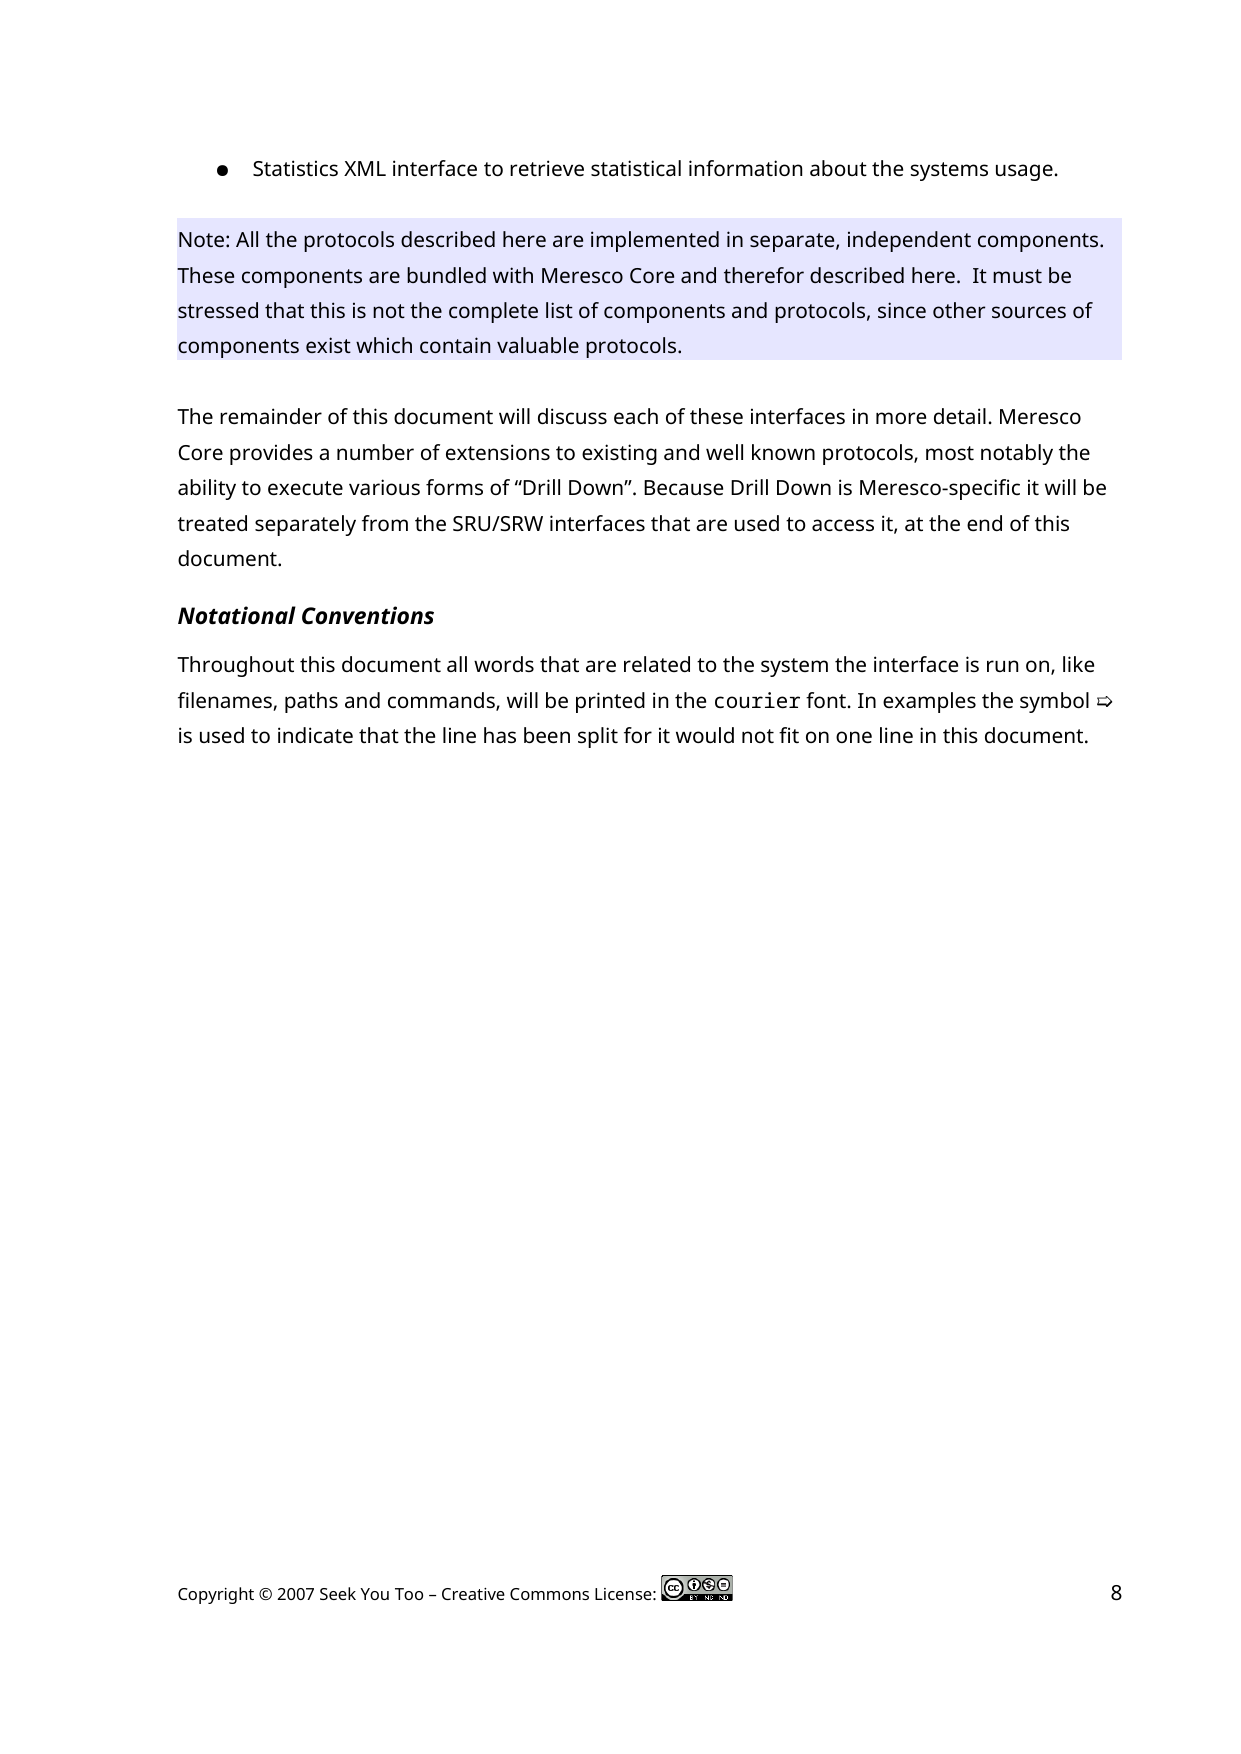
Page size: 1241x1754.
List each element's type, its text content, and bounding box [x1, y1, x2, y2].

list Statistics XML interface to retrieve statistical information about the systems usage. [215, 148, 1122, 183]
text Throughout this document all words that are related to the system the interface is run on, like filenames, paths and commands, will be printed in the courier font. In examples the symbol  is used to indicate that the line has been split for it would not fit on one line in this document. [177, 643, 1122, 749]
text The remainder of this document will discuss each of these interfaces in more detail. Meresco Core provides a number of extensions to existing and well known protocols, most notably the ability to execute various forms of “Drill Down”. Because Drill Down is Meresco-specific it will be treated separately from the SRU/SRW interfaces that are used to access it, at the end of this document. [177, 396, 1122, 573]
text Note: All the protocols described here are implemented in separate, independent components. These components are bundled with Meresco Core and therefor described here. It must be stressed that this is not the complete list of components and protocols, since other sources of components exist which contain valuable protocols. [177, 218, 1122, 360]
picture [661, 1575, 733, 1601]
subtitle Notational Conventions [177, 596, 1122, 632]
